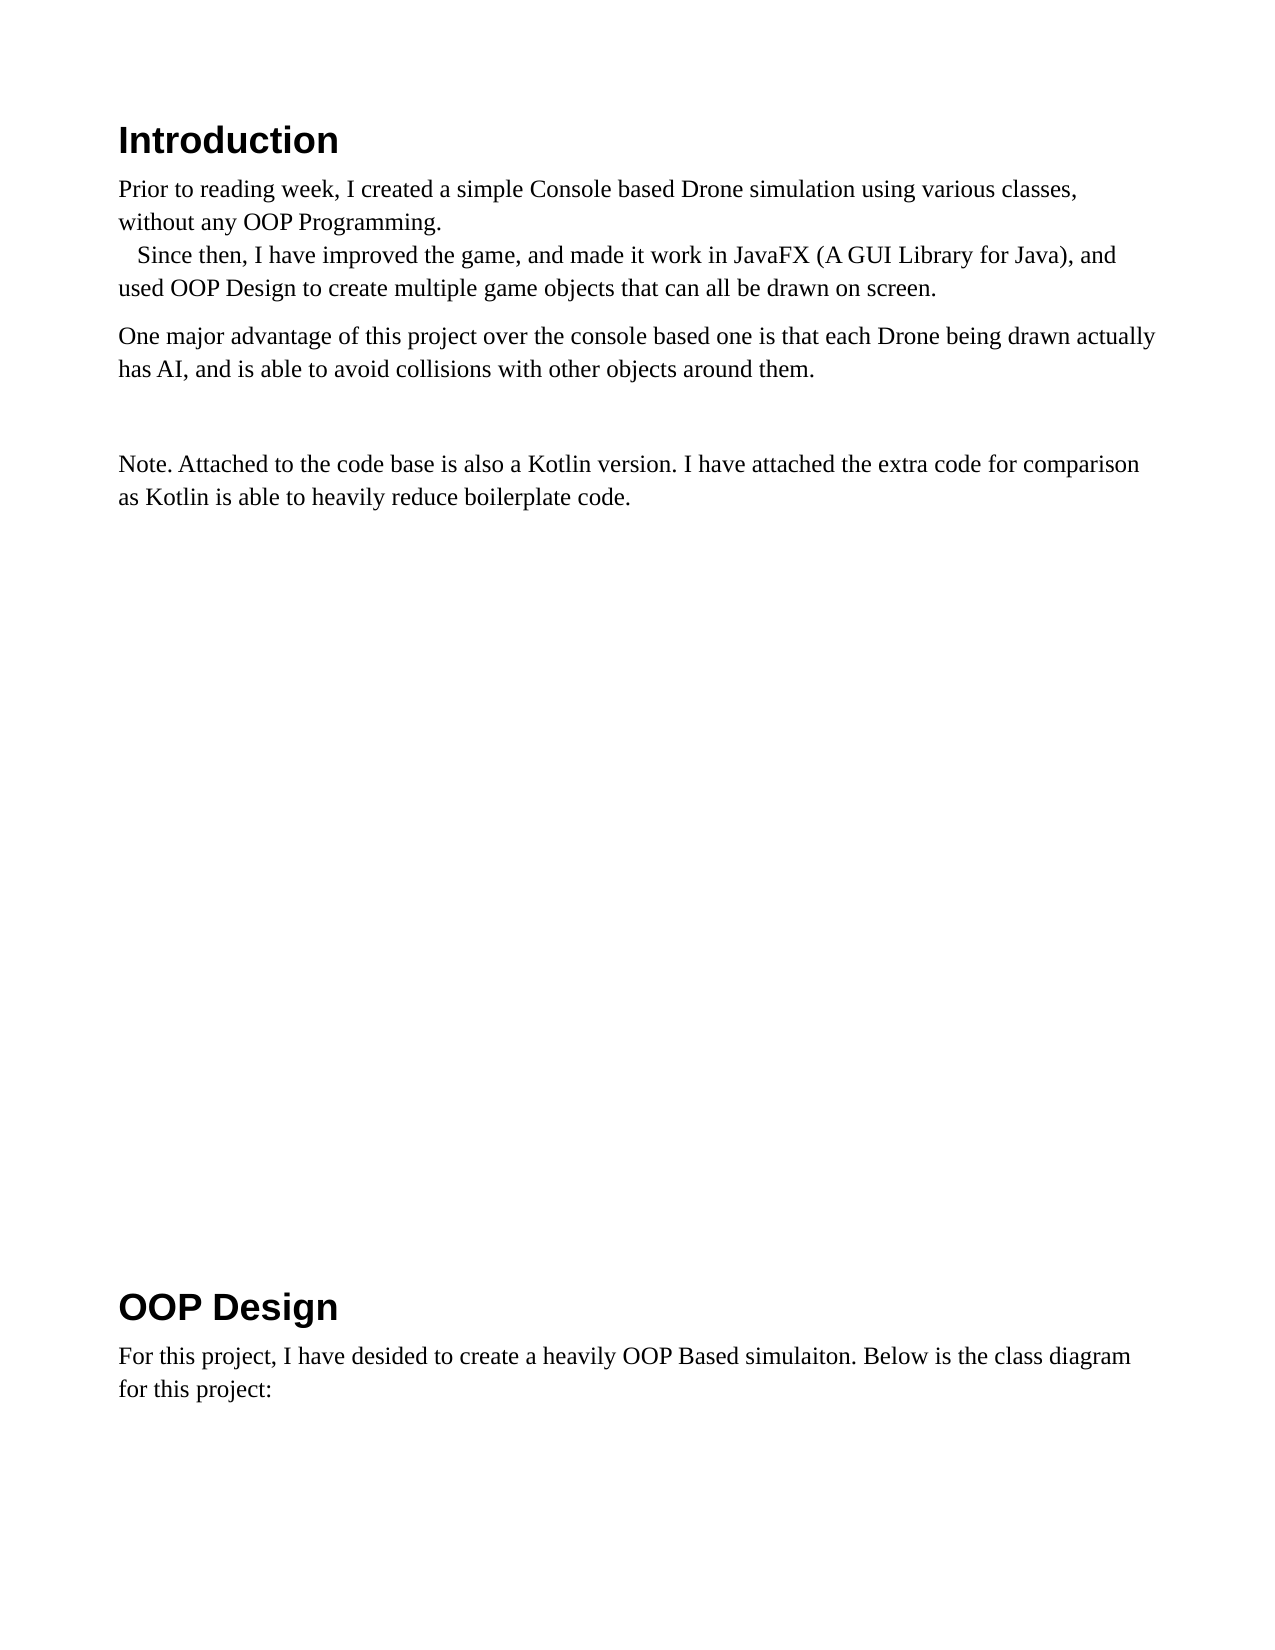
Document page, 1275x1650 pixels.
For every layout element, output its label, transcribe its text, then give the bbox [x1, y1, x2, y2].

text Note. Attached to the code base is also a Kotlin version. I have attached the extra code for comparison as Kotlin is able to heavily reduce boilerplate code. [118, 449, 1157, 511]
text For this project, I have desided to create a heavily OOP Based simulaiton. Below is the class diagram for this project: [118, 1341, 1157, 1403]
subtitle Introduction [118, 118, 1157, 162]
text Prior to reading week, I created a simple Console based Drone simulation using various classes, without any OOP Programming. Since then, I have improved the game, and made it work in JavaFX (A GUI Library for Java), and used OOP Design to create multiple game objects that can all be drawn on screen. [118, 174, 1157, 302]
text One major advantage of this project over the console based one is that each Drone being drawn actually has AI, and is able to avoid collisions with other objects around them. [118, 321, 1157, 383]
subtitle OOP Design [118, 1285, 1157, 1329]
